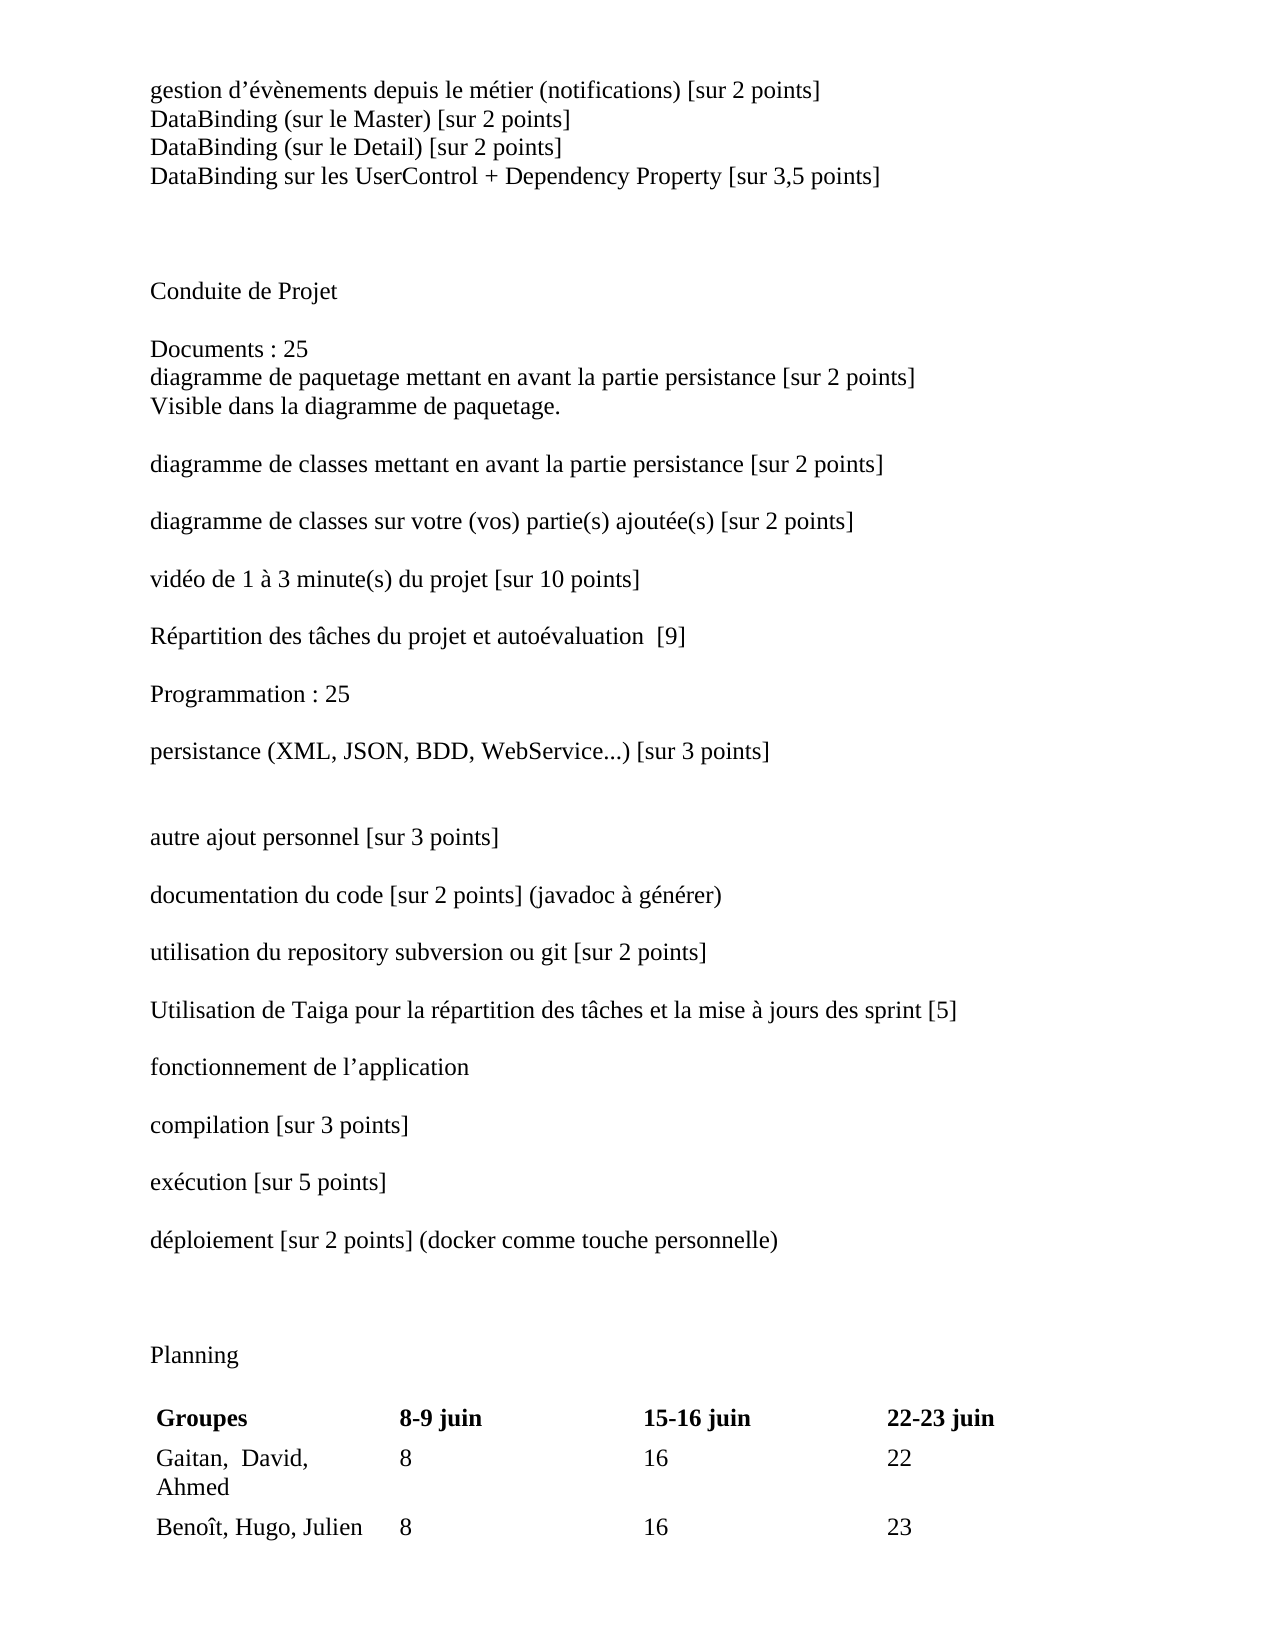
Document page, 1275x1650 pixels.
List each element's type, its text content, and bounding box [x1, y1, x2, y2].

text vidéo de 1 à 3 minute(s) du projet [sur 10 points] [150, 564, 1125, 592]
text documentation du code [sur 2 points] (javadoc à générer) [150, 880, 1125, 909]
text diagramme de classes mettant en avant la partie persistance [sur 2 points] [150, 449, 1125, 477]
table_cell Gaitan, David, Ahmed [150, 1438, 394, 1507]
table_cell 16 [638, 1507, 881, 1547]
text compilation [sur 3 points] [150, 1110, 1125, 1139]
text diagramme de classes sur votre (vos) partie(s) ajoutée(s) [sur 2 points] [150, 506, 1125, 535]
text diagramme de paquetage mettant en avant la partie persistance [sur 2 points] [150, 362, 1125, 391]
text utilisation du repository subversion ou git [sur 2 points] [150, 937, 1125, 966]
text exécution [sur 5 points] [150, 1167, 1125, 1196]
table_cell 8 [394, 1507, 637, 1547]
table_header 22-23 juin [881, 1398, 1125, 1438]
text persistance (XML, JSON, BDD, WebService...) [sur 3 points] [150, 736, 1125, 765]
table_header 8-9 juin [394, 1398, 637, 1438]
text déploiement [sur 2 points] (docker comme touche personnelle) [150, 1225, 1125, 1254]
table_header Groupes [150, 1398, 394, 1438]
text gestion d’évènements depuis le métier (notifications) [sur 2 points] [150, 75, 1125, 104]
text Planning [150, 1340, 1125, 1369]
text DataBinding (sur le Detail) [sur 2 points] [150, 132, 1125, 161]
table_cell 23 [881, 1507, 1125, 1547]
table_cell Benoît, Hugo, Julien [150, 1507, 394, 1547]
text Répartition des tâches du projet et autoévaluation [9] [150, 621, 1125, 650]
text DataBinding sur les UserControl + Dependency Property [sur 3,5 points] [150, 161, 1125, 190]
text Programmation : 25 [150, 679, 1125, 707]
text DataBinding (sur le Master) [sur 2 points] [150, 104, 1125, 132]
text Visible dans la diagramme de paquetage. [150, 391, 1125, 420]
text Documents : 25 [150, 334, 1125, 362]
table_cell 22 [881, 1438, 1125, 1507]
text autre ajout personnel [sur 3 points] [150, 822, 1125, 851]
table_cell 16 [638, 1438, 881, 1507]
table_cell 8 [394, 1438, 637, 1507]
text Utilisation de Taiga pour la répartition des tâches et la mise à jours des sprint [5] [150, 995, 1125, 1024]
text Conduite de Projet [150, 276, 1125, 305]
text fonctionnement de l’application [150, 1052, 1125, 1081]
table_header 15-16 juin [638, 1398, 881, 1438]
